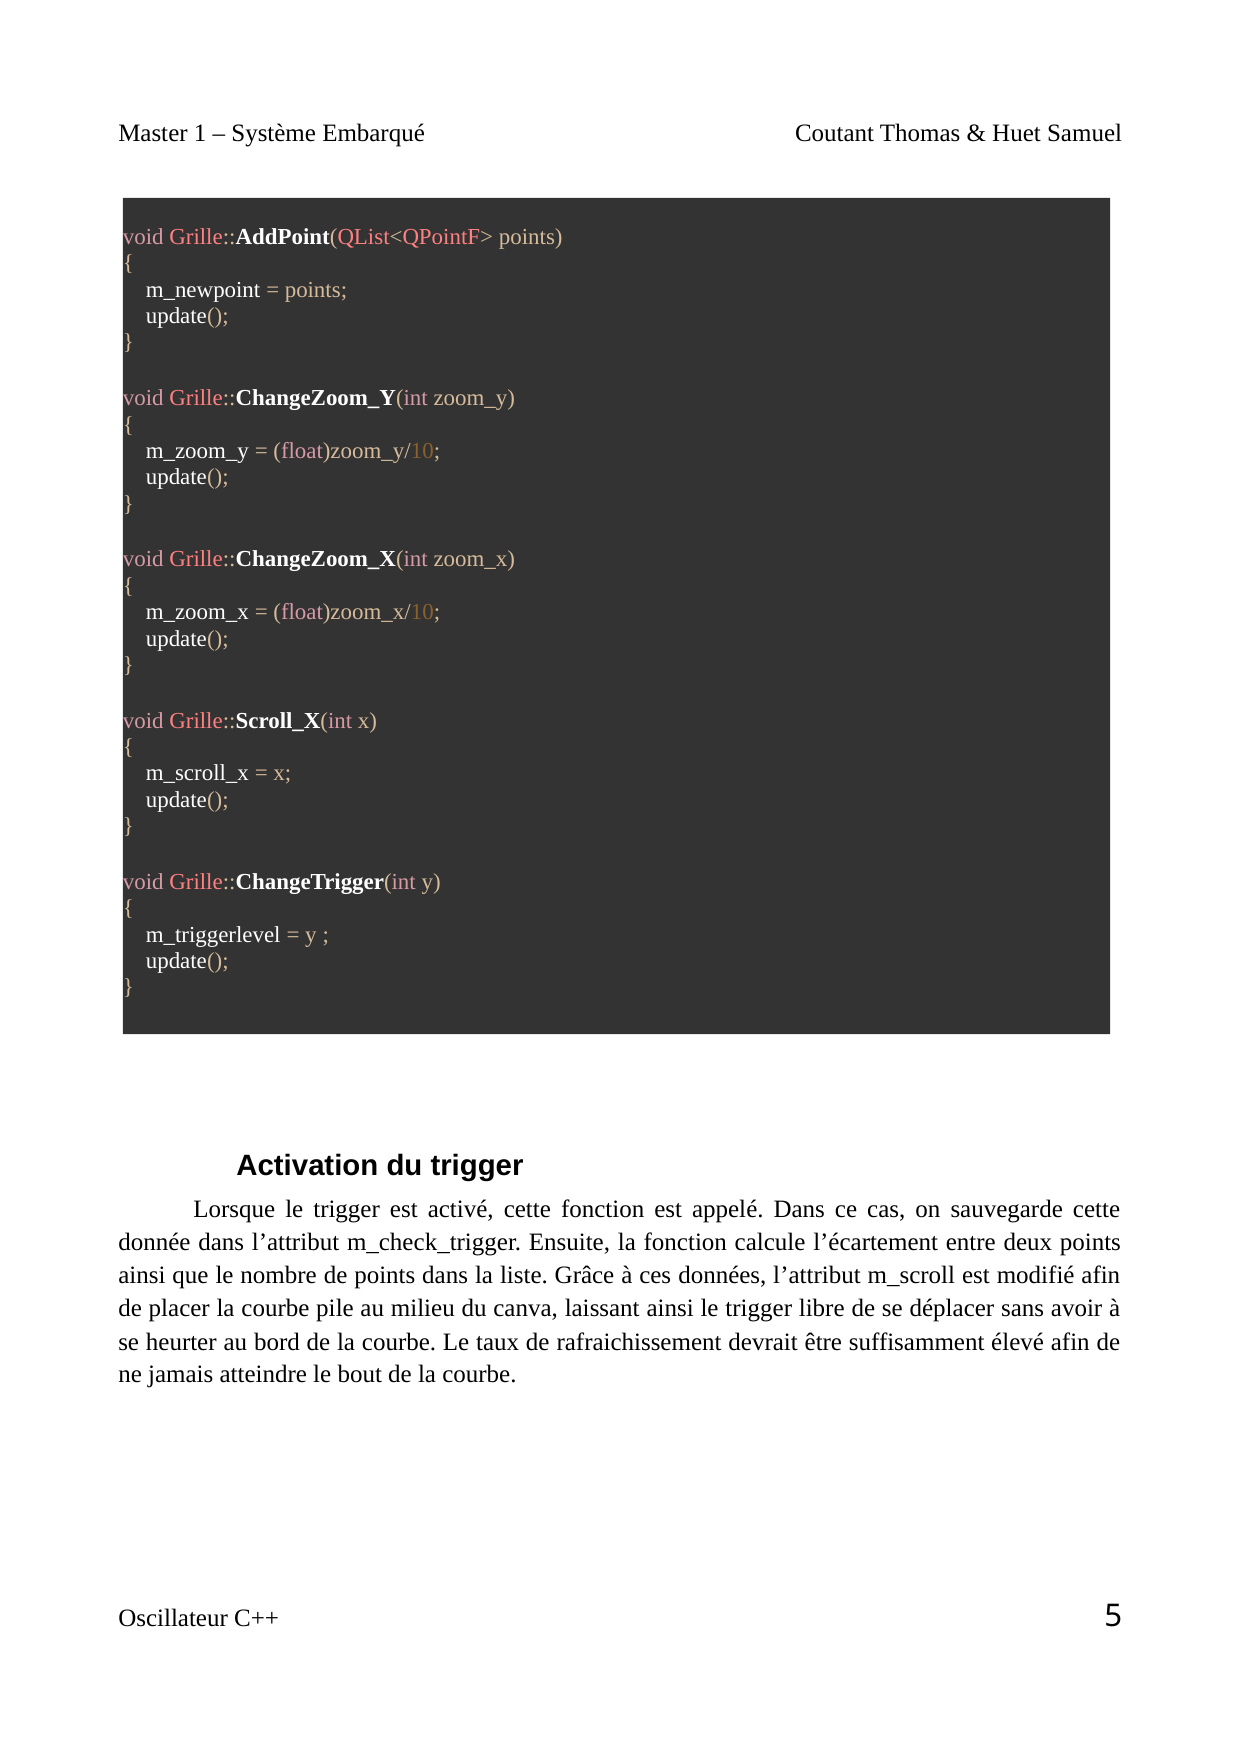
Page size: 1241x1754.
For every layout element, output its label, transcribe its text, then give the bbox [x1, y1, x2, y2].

subtitle Activation du trigger [118, 1148, 1122, 1182]
text Lorsque le trigger est activé, cette fonction est appelé. Dans ce cas, on sauvegarde cette donnée dans l’attribut m_check_trigger. Ensuite, la fonction calcule l’écartement entre deux points ainsi que le nombre de points dans la liste. Grâce à ces données, l’attribut m_scroll est modifié afin de placer la courbe pile au milieu du canva, laissant ainsi le trigger libre de se déplacer sans avoir à se heurter au bord de la courbe. Le taux de rafraichissement devrait être suffisamment élevé afin de ne jamais atteindre le bout de la courbe. [118, 1194, 1122, 1388]
